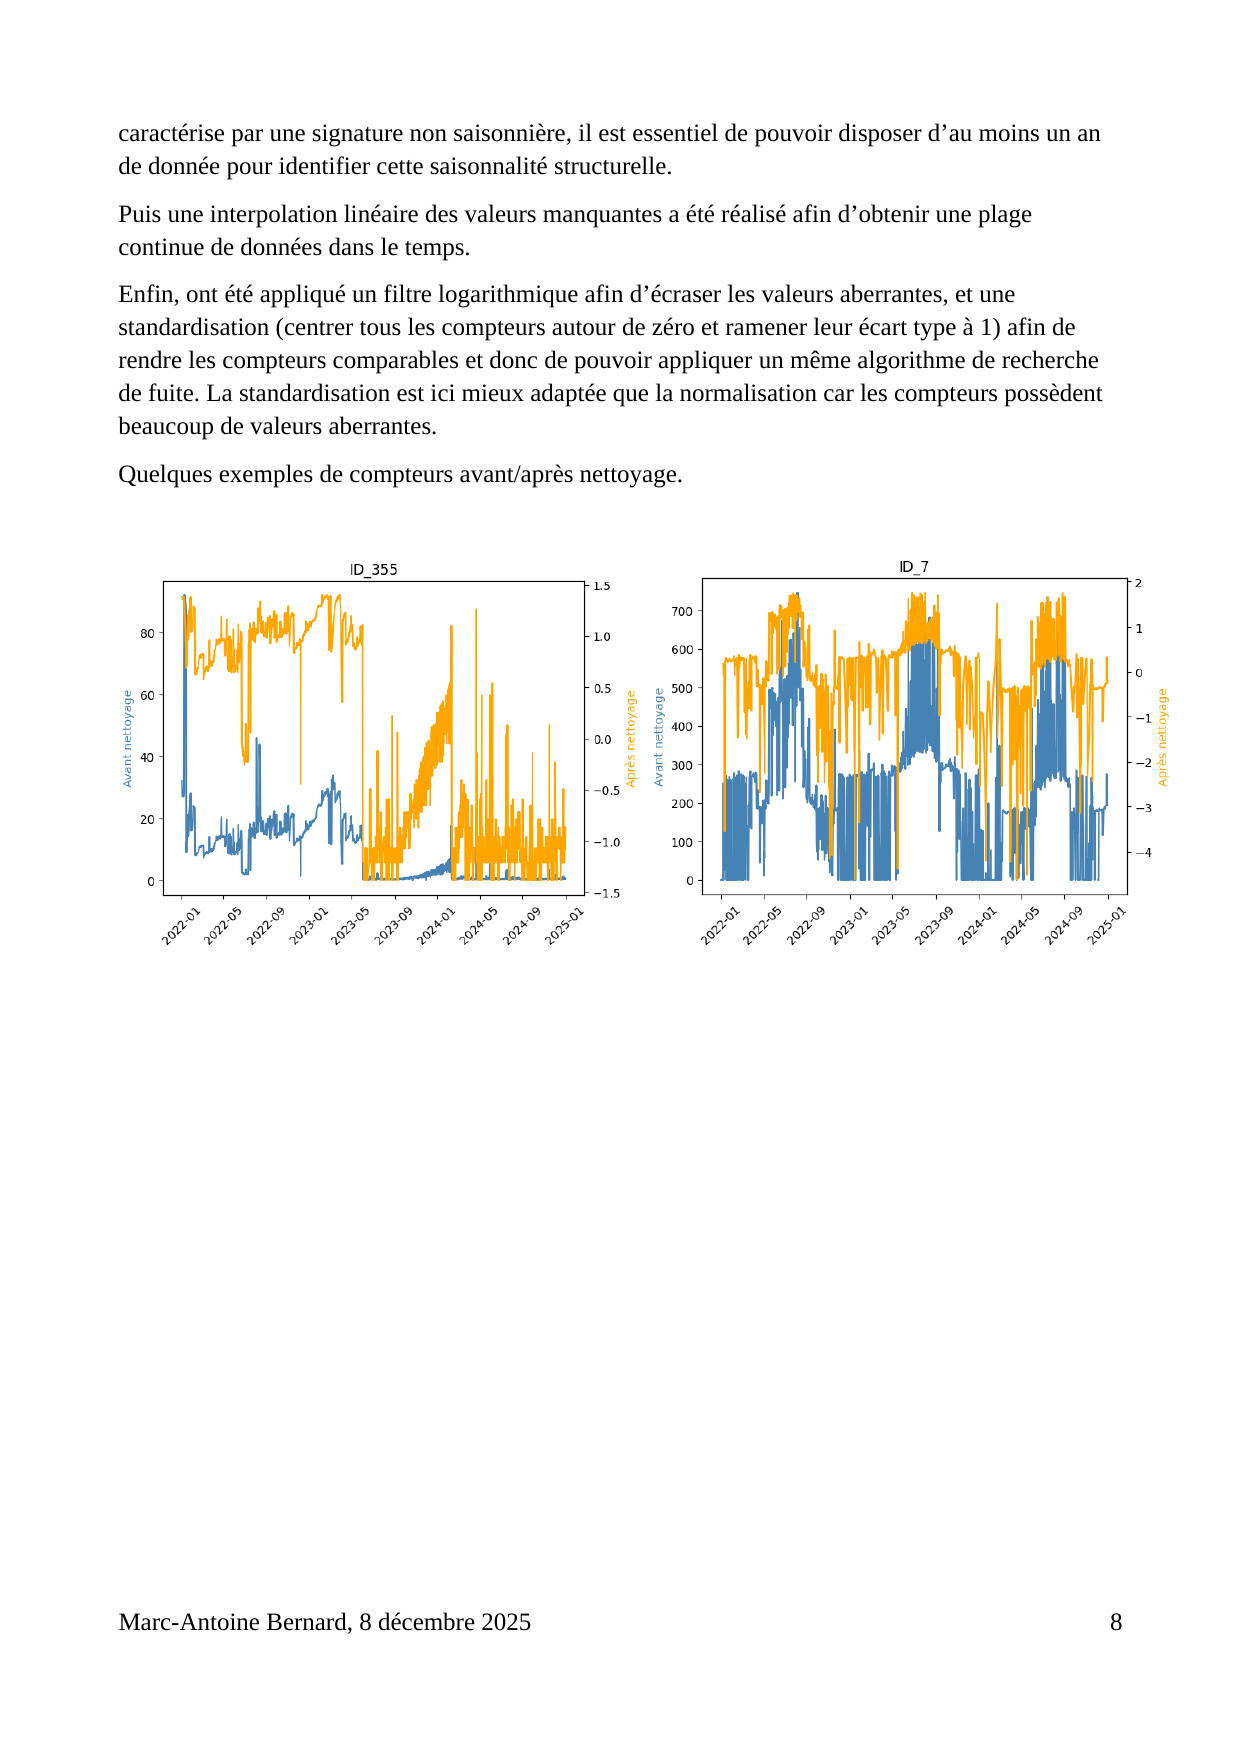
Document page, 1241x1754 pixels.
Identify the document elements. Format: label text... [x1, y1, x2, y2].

text Quelques exemples de compteurs avant/après nettoyage. [118, 459, 1122, 488]
text Enfin, ont été appliqué un filtre logarithmique afin d’écraser les valeurs aberrantes, et une standardisation (centrer tous les compteurs autour de zéro et ramener leur écart type à 1) afin de rendre les compteurs comparables et donc de pouvoir appliquer un même algorithme de recherche de fuite. La standardisation est ici mieux adaptée que la normalisation car les compteurs possèdent beaucoup de valeurs aberrantes. [118, 279, 1122, 440]
text Puis une interpolation linéaire des valeurs manquantes a été réalisé afin d’obtenir une plage continue de données dans le temps. [118, 199, 1122, 261]
picture [114, 551, 1177, 954]
text caractérise par une signature non saisonnière, il est essentiel de pouvoir disposer d’au moins un an de donnée pour identifier cette saisonnalité structurelle. [118, 118, 1122, 180]
